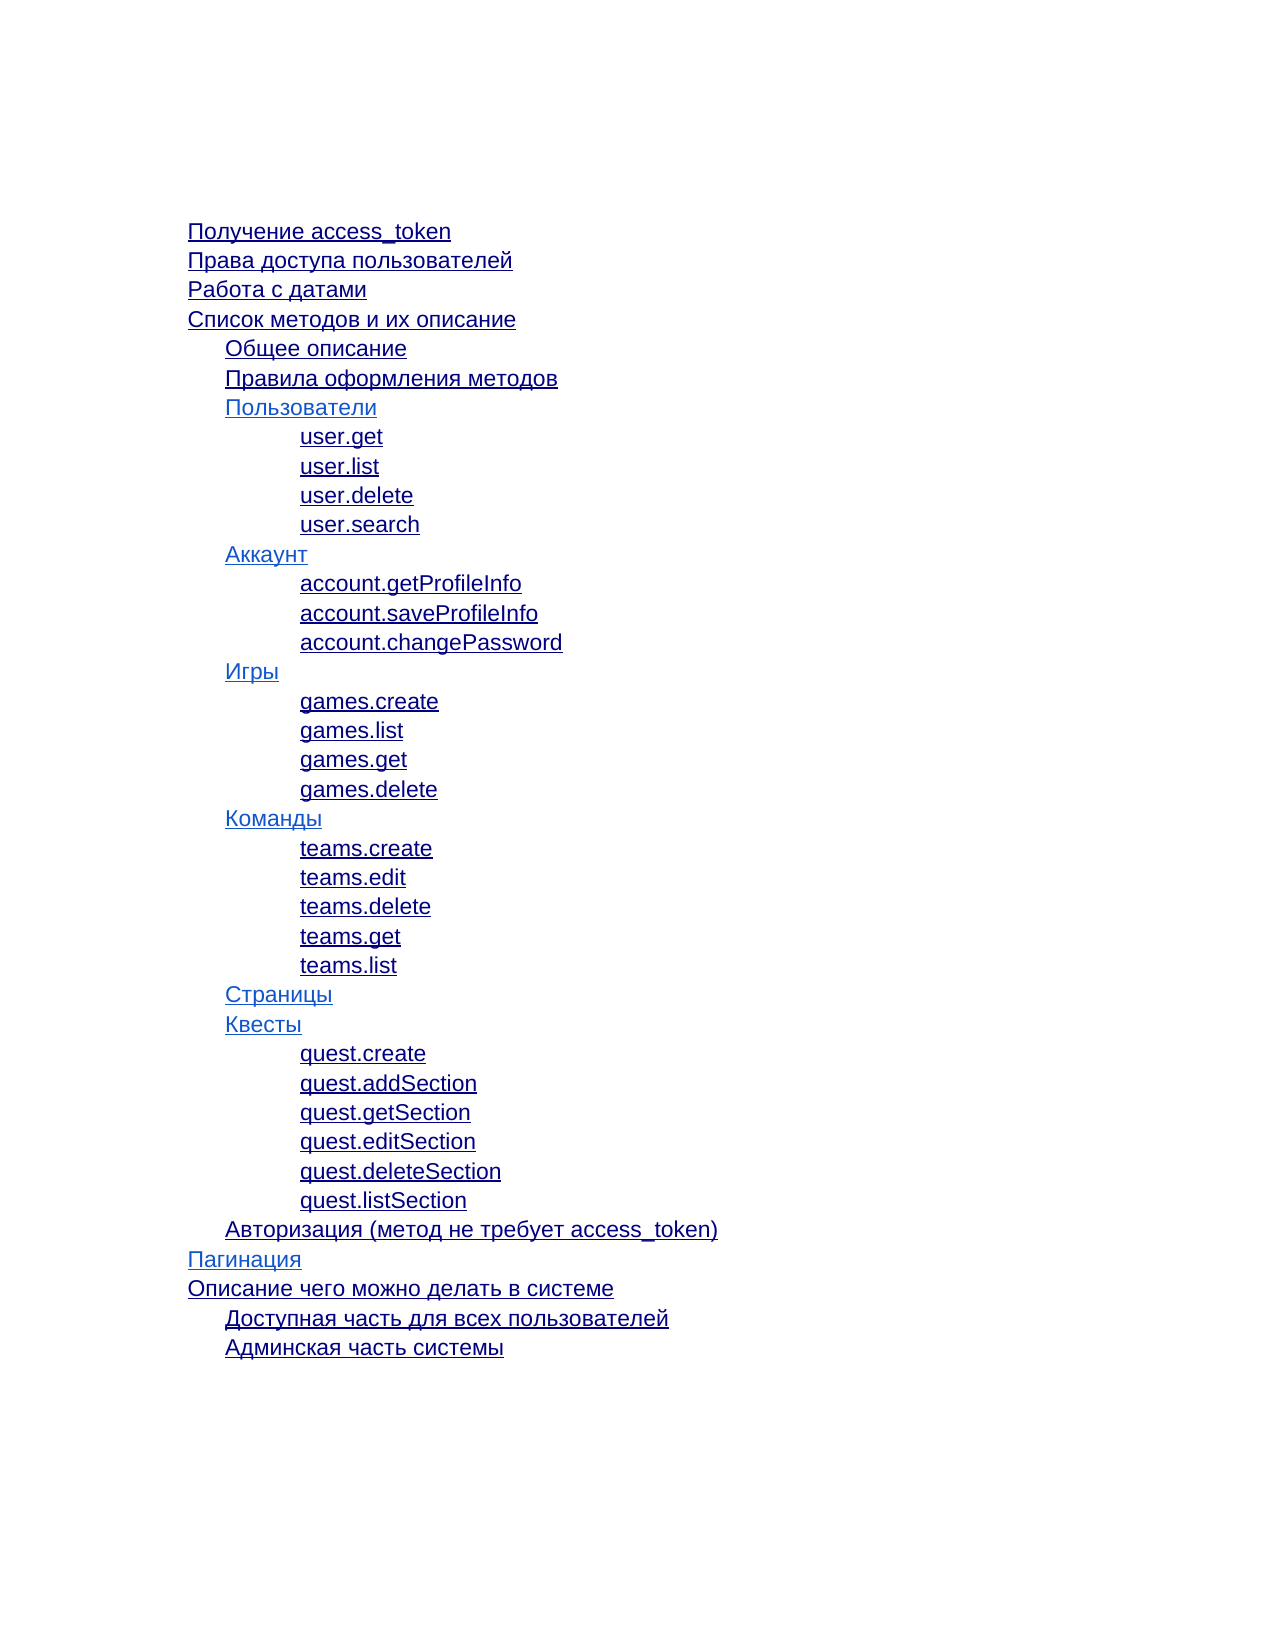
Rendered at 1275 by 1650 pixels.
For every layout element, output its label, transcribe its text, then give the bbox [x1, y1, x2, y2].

text quest.addSection [300, 1070, 1125, 1096]
text Админская часть системы [225, 1335, 1125, 1360]
text games.list [300, 718, 1125, 743]
text Аккаунт [225, 542, 1125, 567]
text Описание чего можно делать в системе [187, 1276, 1125, 1302]
text user.get [300, 424, 1125, 450]
text teams.edit [300, 865, 1125, 890]
text Список методов и их описание [187, 307, 1125, 332]
text quest.create [300, 1041, 1125, 1067]
text account.getProfileInfo [300, 571, 1125, 597]
text Квесты [225, 1012, 1125, 1037]
text Игры [225, 659, 1125, 685]
text Пользователи [225, 395, 1125, 420]
text Правила оформления методов [225, 365, 1125, 391]
text Права доступа пользователей [187, 248, 1125, 273]
text Доступная часть для всех пользователей [225, 1305, 1125, 1331]
text Получение access_token [187, 218, 1125, 244]
text quest.listSection [300, 1188, 1125, 1213]
text quest.editSection [300, 1129, 1125, 1155]
text games.get [300, 747, 1125, 773]
text games.create [300, 688, 1125, 714]
text quest.deleteSection [300, 1158, 1125, 1184]
text user.delete [300, 483, 1125, 508]
text user.list [300, 453, 1125, 479]
text games.delete [300, 777, 1125, 802]
text teams.get [300, 923, 1125, 949]
text Команды [225, 806, 1125, 832]
text account.saveProfileInfo [300, 600, 1125, 626]
text teams.create [300, 835, 1125, 861]
text teams.delete [300, 894, 1125, 920]
text Пагинация [187, 1247, 1125, 1272]
text Страницы [225, 982, 1125, 1008]
text teams.list [300, 953, 1125, 978]
text user.search [300, 512, 1125, 538]
text Общее описание [225, 336, 1125, 362]
text Работа с датами [187, 277, 1125, 303]
text Авторизация (метод не требует access_token) [225, 1217, 1125, 1243]
text quest.getSection [300, 1100, 1125, 1125]
text account.changePassword [300, 630, 1125, 655]
